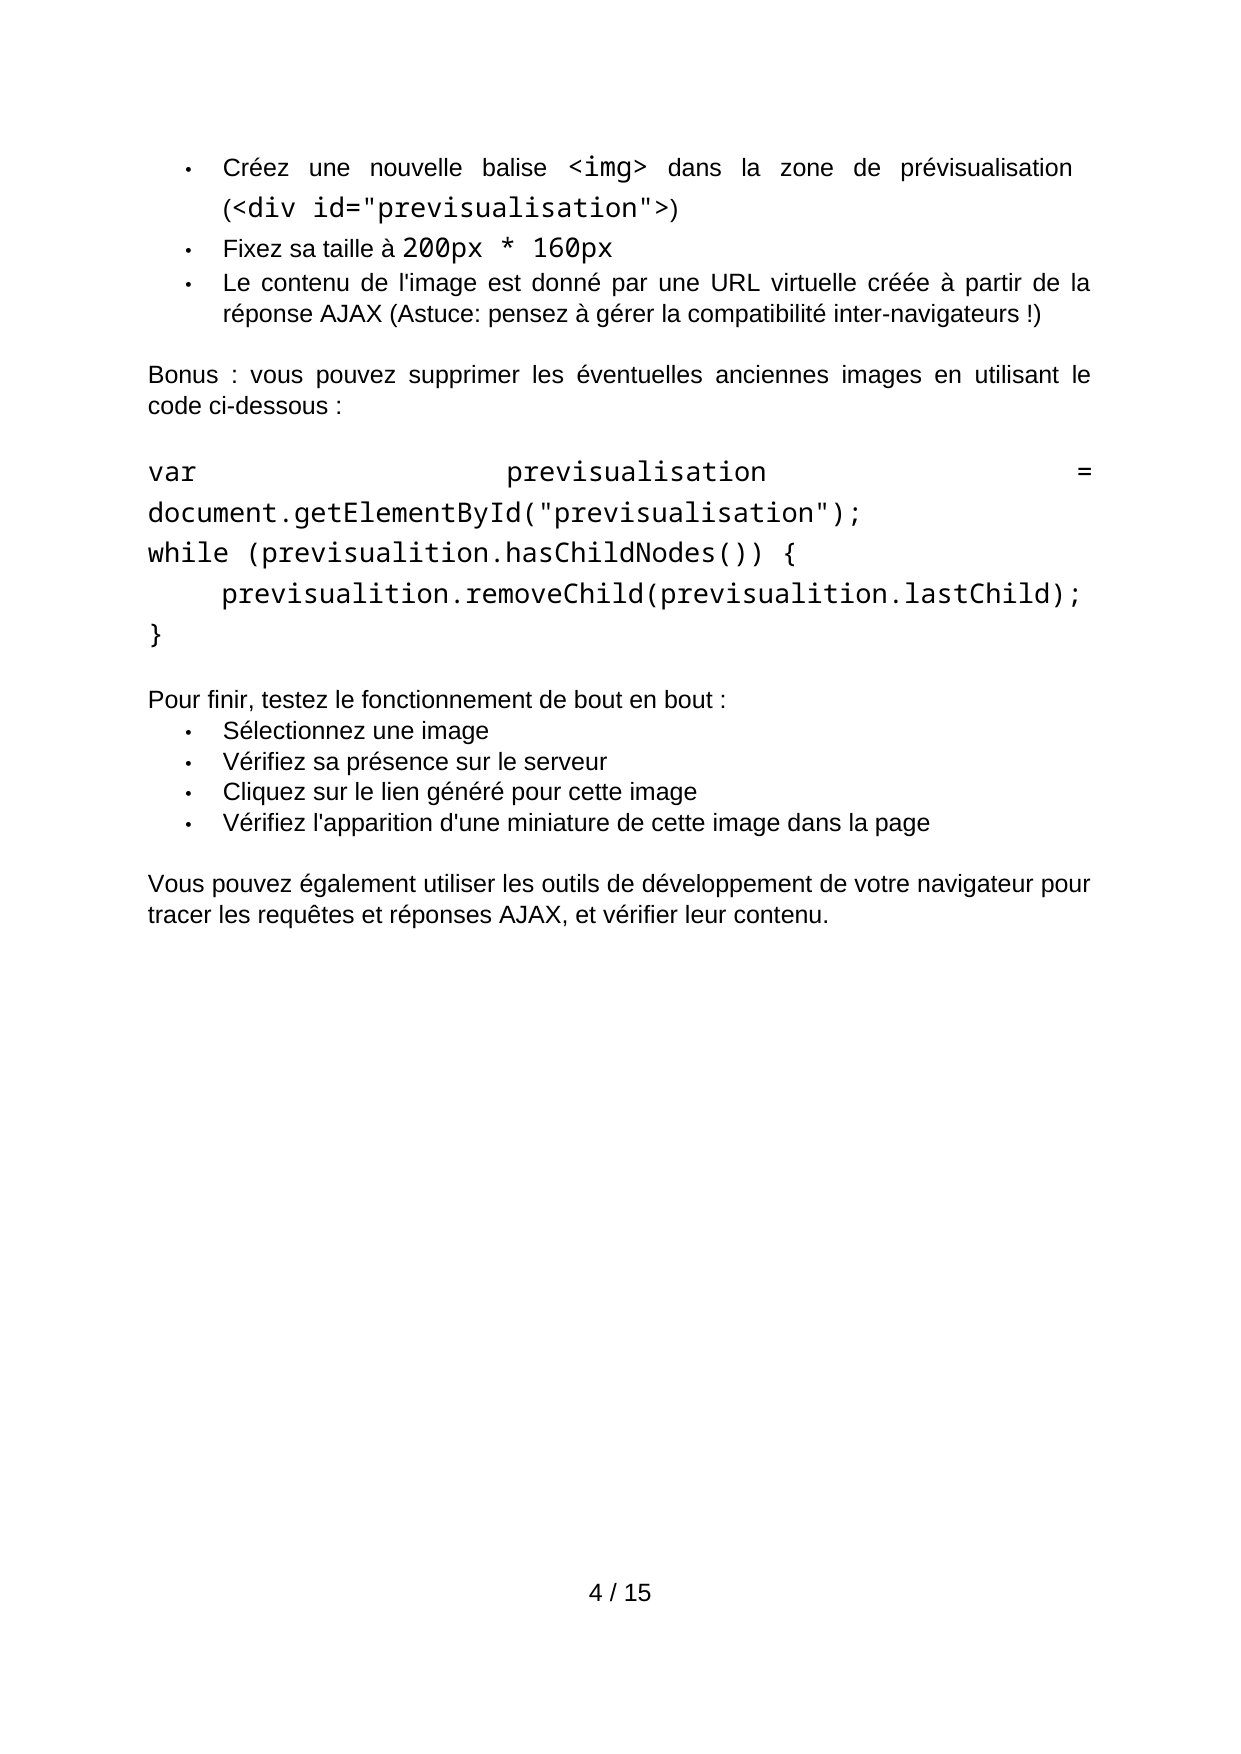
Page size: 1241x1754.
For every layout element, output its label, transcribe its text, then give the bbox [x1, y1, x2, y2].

list Fixez sa taille à 200px * 160px [185, 229, 1092, 266]
list Vérifiez sa présence sur le serveur [185, 747, 1092, 775]
text } [148, 615, 1092, 652]
text Bonus : vous pouvez supprimer les éventuelles anciennes images en utilisant le code ci-dessous : [148, 361, 1092, 419]
list Créez une nouvelle balise <img> dans la zone de prévisualisation (<div id="previsualisation">) [185, 148, 1092, 225]
text previsualition.removeChild(previsualition.lastChild); [148, 574, 1092, 611]
list Vérifiez l'apparition d'une miniature de cette image dans la page [185, 809, 1092, 837]
text Pour finir, testez le fonctionnement de bout en bout : [148, 686, 1092, 714]
list Le contenu de l'image est donné par une URL virtuelle créée à partir de la réponse AJAX (Astuce: pensez à gérer la compatibilité inter-navigateurs !) [185, 269, 1092, 328]
text while (previsualition.hasChildNodes()) { [148, 534, 1092, 571]
text var previsualisation = document.getElementById("previsualisation"); [148, 453, 1092, 530]
list Cliquez sur le lien généré pour cette image [185, 778, 1092, 806]
list Sélectionnez une image [185, 717, 1092, 745]
text Vous pouvez également utiliser les outils de développement de votre navigateur pour tracer les requêtes et réponses AJAX, et vérifier leur contenu. [148, 870, 1092, 928]
